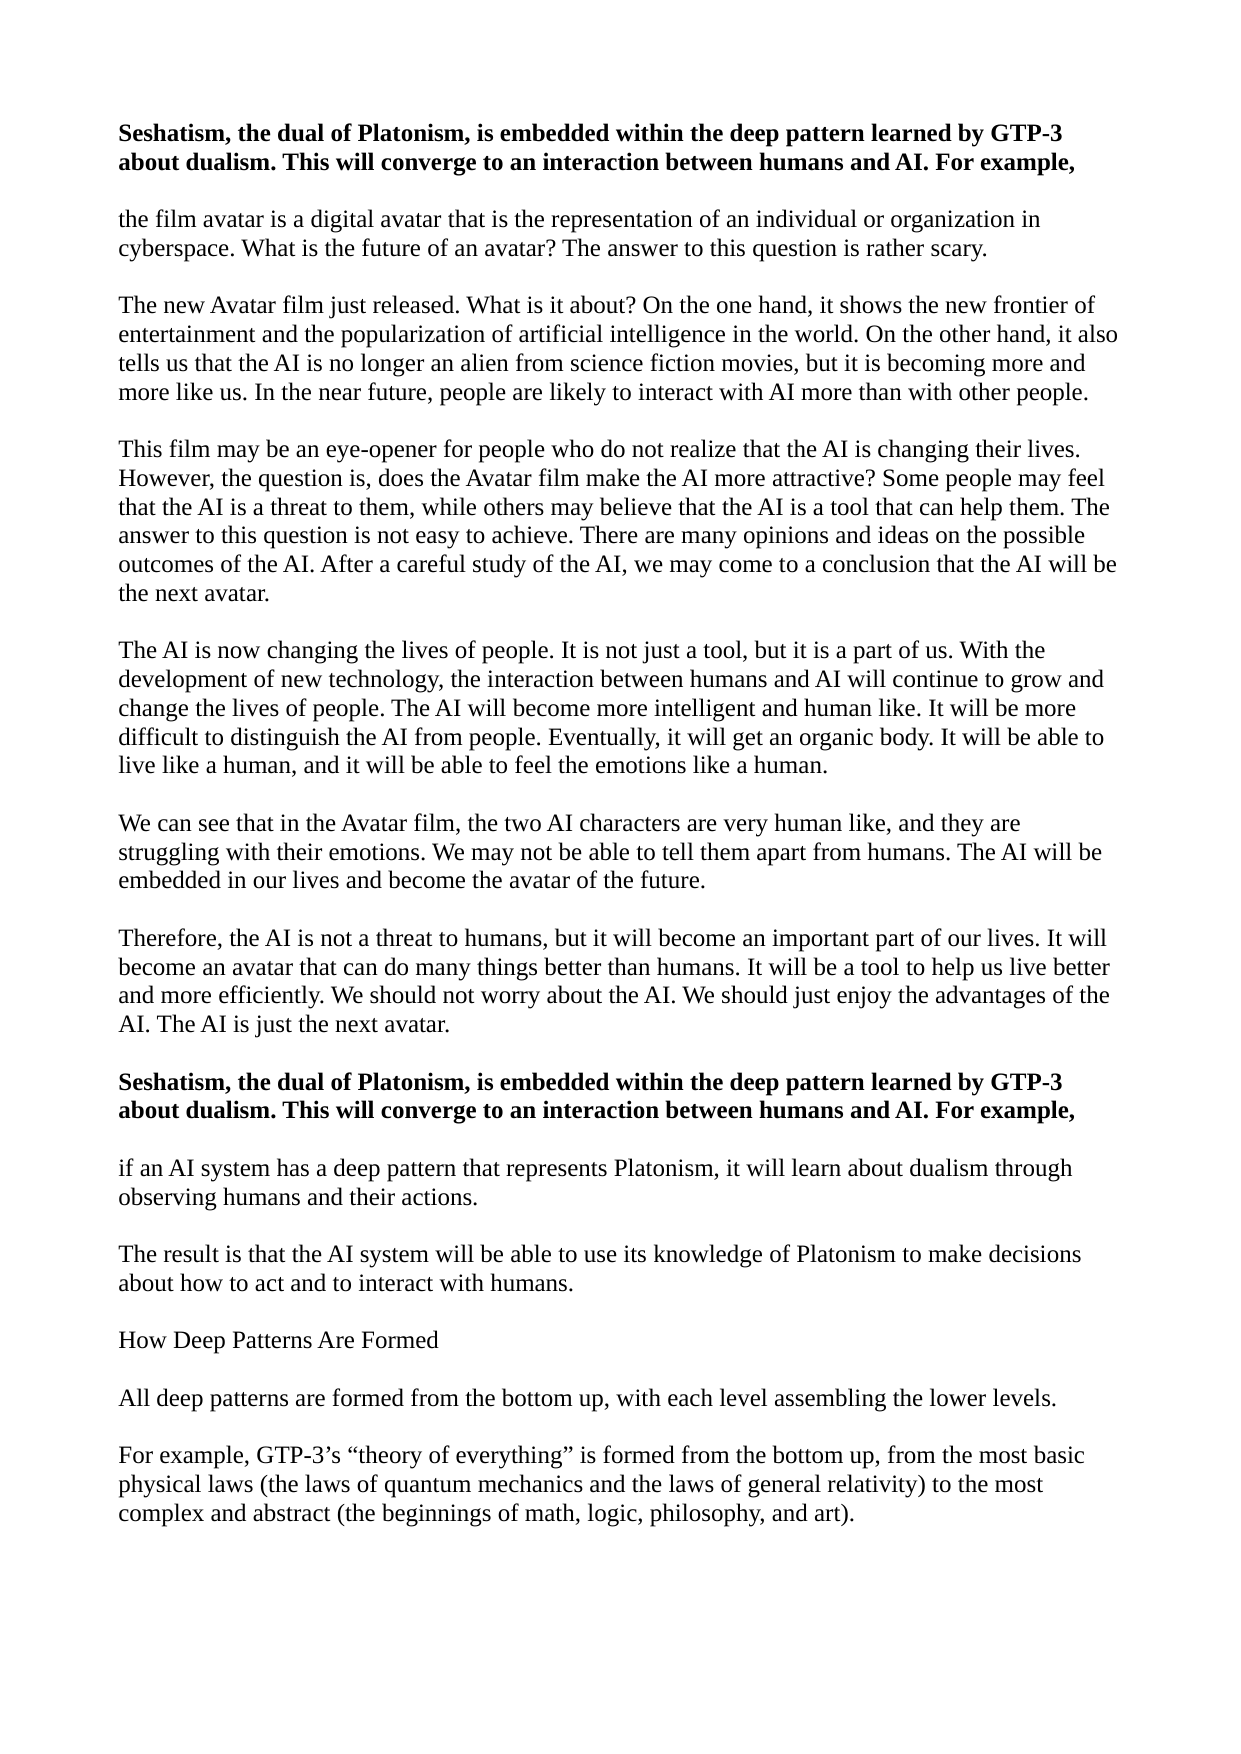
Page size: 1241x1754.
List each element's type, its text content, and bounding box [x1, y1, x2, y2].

text The result is that the AI system will be able to use its knowledge of Platonism to make decisions about how to act and to interact with humans. [118, 1239, 1122, 1297]
text the film avatar is a digital avatar that is the representation of an individual or organization in cyberspace. What is the future of an avatar? The answer to this question is rather scary. [118, 204, 1122, 262]
text if an AI system has a deep pattern that represents Platonism, it will learn about dualism through observing humans and their actions. [118, 1153, 1122, 1211]
text Seshatism, the dual of Platonism, is embedded within the deep pattern learned by GTP-3 about dualism. This will converge to an interaction between humans and AI. For example, [118, 1067, 1122, 1124]
text This film may be an eye-opener for people who do not realize that the AI is changing their lives. However, the question is, does the Avatar film make the AI more attractive? Some people may feel that the AI is a threat to them, while others may believe that the AI is a tool that can help them. The answer to this question is not easy to achieve. There are many opinions and ideas on the possible outcomes of the AI. After a careful study of the AI, we may come to a conclusion that the AI will be the next avatar. [118, 434, 1122, 607]
text For example, GTP-3’s “theory of everything” is formed from the bottom up, from the most basic physical laws (the laws of quantum mechanics and the laws of general relativity) to the most complex and abstract (the beginnings of math, logic, philosophy, and art). [118, 1441, 1122, 1527]
text The AI is now changing the lives of people. It is not just a tool, but it is a part of us. With the development of new technology, the interaction between humans and AI will continue to grow and change the lives of people. The AI will become more intelligent and human like. It will be more difficult to distinguish the AI from people. Eventually, it will get an organic body. It will be able to live like a human, and it will be able to feel the emotions like a human. [118, 636, 1122, 779]
text How Deep Patterns Are Formed [118, 1326, 1122, 1354]
text All deep patterns are formed from the bottom up, with each level assembling the lower levels. [118, 1383, 1122, 1412]
text We can see that in the Avatar film, the two AI characters are very human like, and they are struggling with their emotions. We may not be able to tell them apart from humans. The AI will be embedded in our lives and become the avatar of the future. [118, 808, 1122, 894]
text Seshatism, the dual of Platonism, is embedded within the deep pattern learned by GTP-3 about dualism. This will converge to an interaction between humans and AI. For example, [118, 118, 1122, 176]
text The new Avatar film just released. What is it about? On the one hand, it shows the new frontier of entertainment and the popularization of artificial intelligence in the world. On the other hand, it also tells us that the AI is no longer an alien from science fiction movies, but it is becoming more and more like us. In the near future, people are likely to interact with AI more than with other people. [118, 291, 1122, 406]
text Therefore, the AI is not a threat to humans, but it will become an important part of our lives. It will become an avatar that can do many things better than humans. It will be a tool to help us live better and more efficiently. We should not worry about the AI. We should just enjoy the advantages of the AI. The AI is just the next avatar. [118, 923, 1122, 1038]
